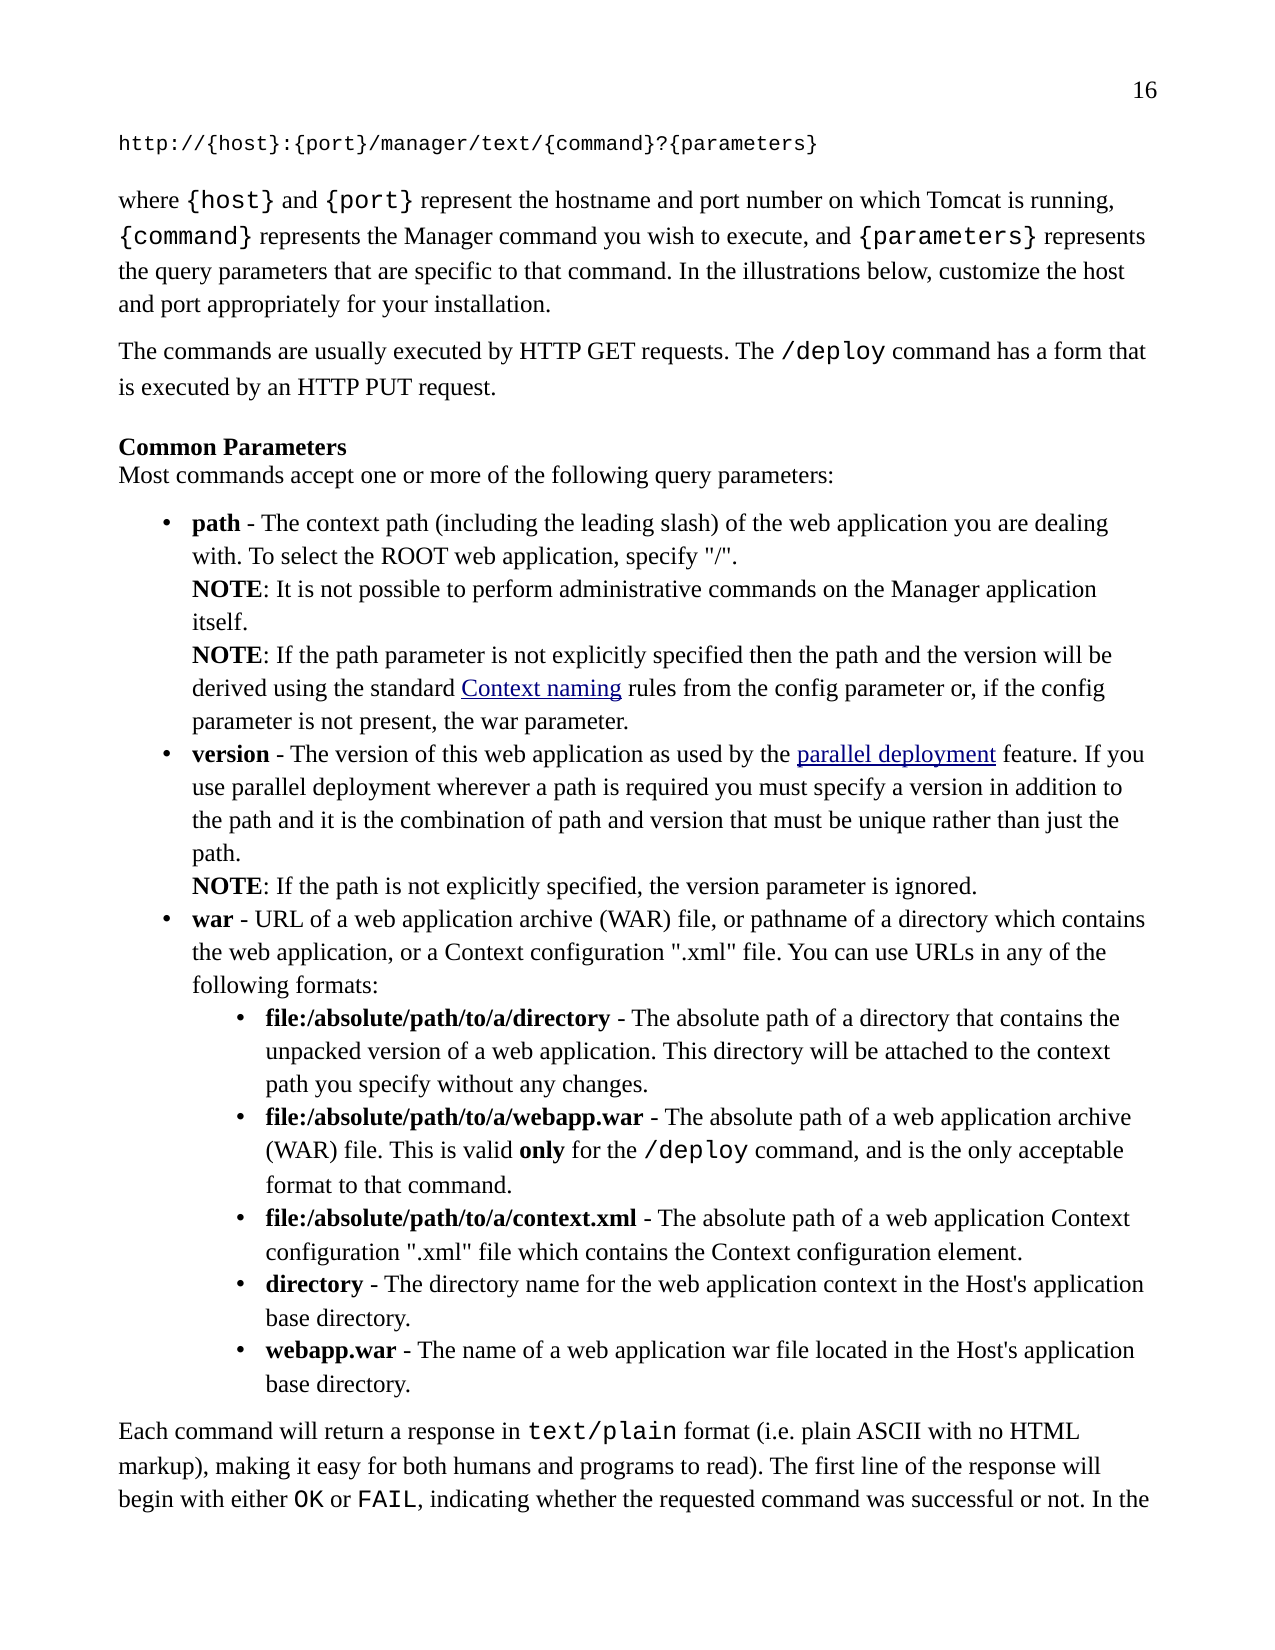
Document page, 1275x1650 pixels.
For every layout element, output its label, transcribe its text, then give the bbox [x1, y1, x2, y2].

list webapp.war - The name of a web application war file located in the Host's application base directory. [236, 1336, 1157, 1397]
list path - The context path (including the leading slash) of the web application you are dealing with. To select the ROOT web application, specify "/". NOTE: It is not possible to perform administrative commands on the Manager application itself. NOTE: If the path parameter is not explicitly specified then the path and the version will be derived using the standard Context naming rules from the config parameter or, if the config parameter is not present, the war parameter. [162, 508, 1157, 735]
list file:/absolute/path/to/a/context.xml - The absolute path of a web application Context configuration ".xml" file which contains the Context configuration element. [236, 1203, 1157, 1265]
text where {host} and {port} represent the hostname and port number on which Tomcat is running, {command} represents the Manager command you wish to execute, and {parameters} represents the query parameters that are specific to that command. In the illustrations below, customize the host and port appropriately for your installation. [118, 186, 1157, 318]
list war - URL of a web application archive (WAR) file, or pathname of a directory which contains the web application, or a Context configuration ".xml" file. You can use URLs in any of the following formats: [162, 904, 1157, 999]
text Most commands accept one or more of the following query parameters: [118, 460, 1157, 489]
list file:/absolute/path/to/a/webapp.war - The absolute path of a web application archive (WAR) file. This is valid only for the /deploy command, and is the only acceptable format to that command. [236, 1102, 1157, 1199]
list directory - The directory name for the web application context in the Host's application base directory. [236, 1269, 1157, 1331]
text Each command will return a response in text/plain format (i.e. plain ASCII with no HTML markup), making it easy for both humans and programs to read). The first line of the response will begin with either OK or FAIL, indicating whether the requested command was successful or not. In the [118, 1416, 1157, 1515]
list file:/absolute/path/to/a/directory - The absolute path of a directory that contains the unpacked version of a web application. This directory will be attached to the context path you specify without any changes. [236, 1003, 1157, 1098]
text http://{host}:{port}/manager/text/{command}?{parameters} [118, 132, 1157, 156]
subtitle Common Parameters [118, 432, 1157, 460]
list version - The version of this web application as used by the parallel deployment feature. If you use parallel deployment wherever a path is required you must specify a version in addition to the path and it is the combination of path and version that must be unique rather than just the path. NOTE: If the path is not explicitly specified, the version parameter is ignored. [162, 739, 1157, 900]
text The commands are usually executed by HTTP GET requests. The /deploy command has a form that is executed by an HTTP PUT request. [118, 336, 1157, 400]
